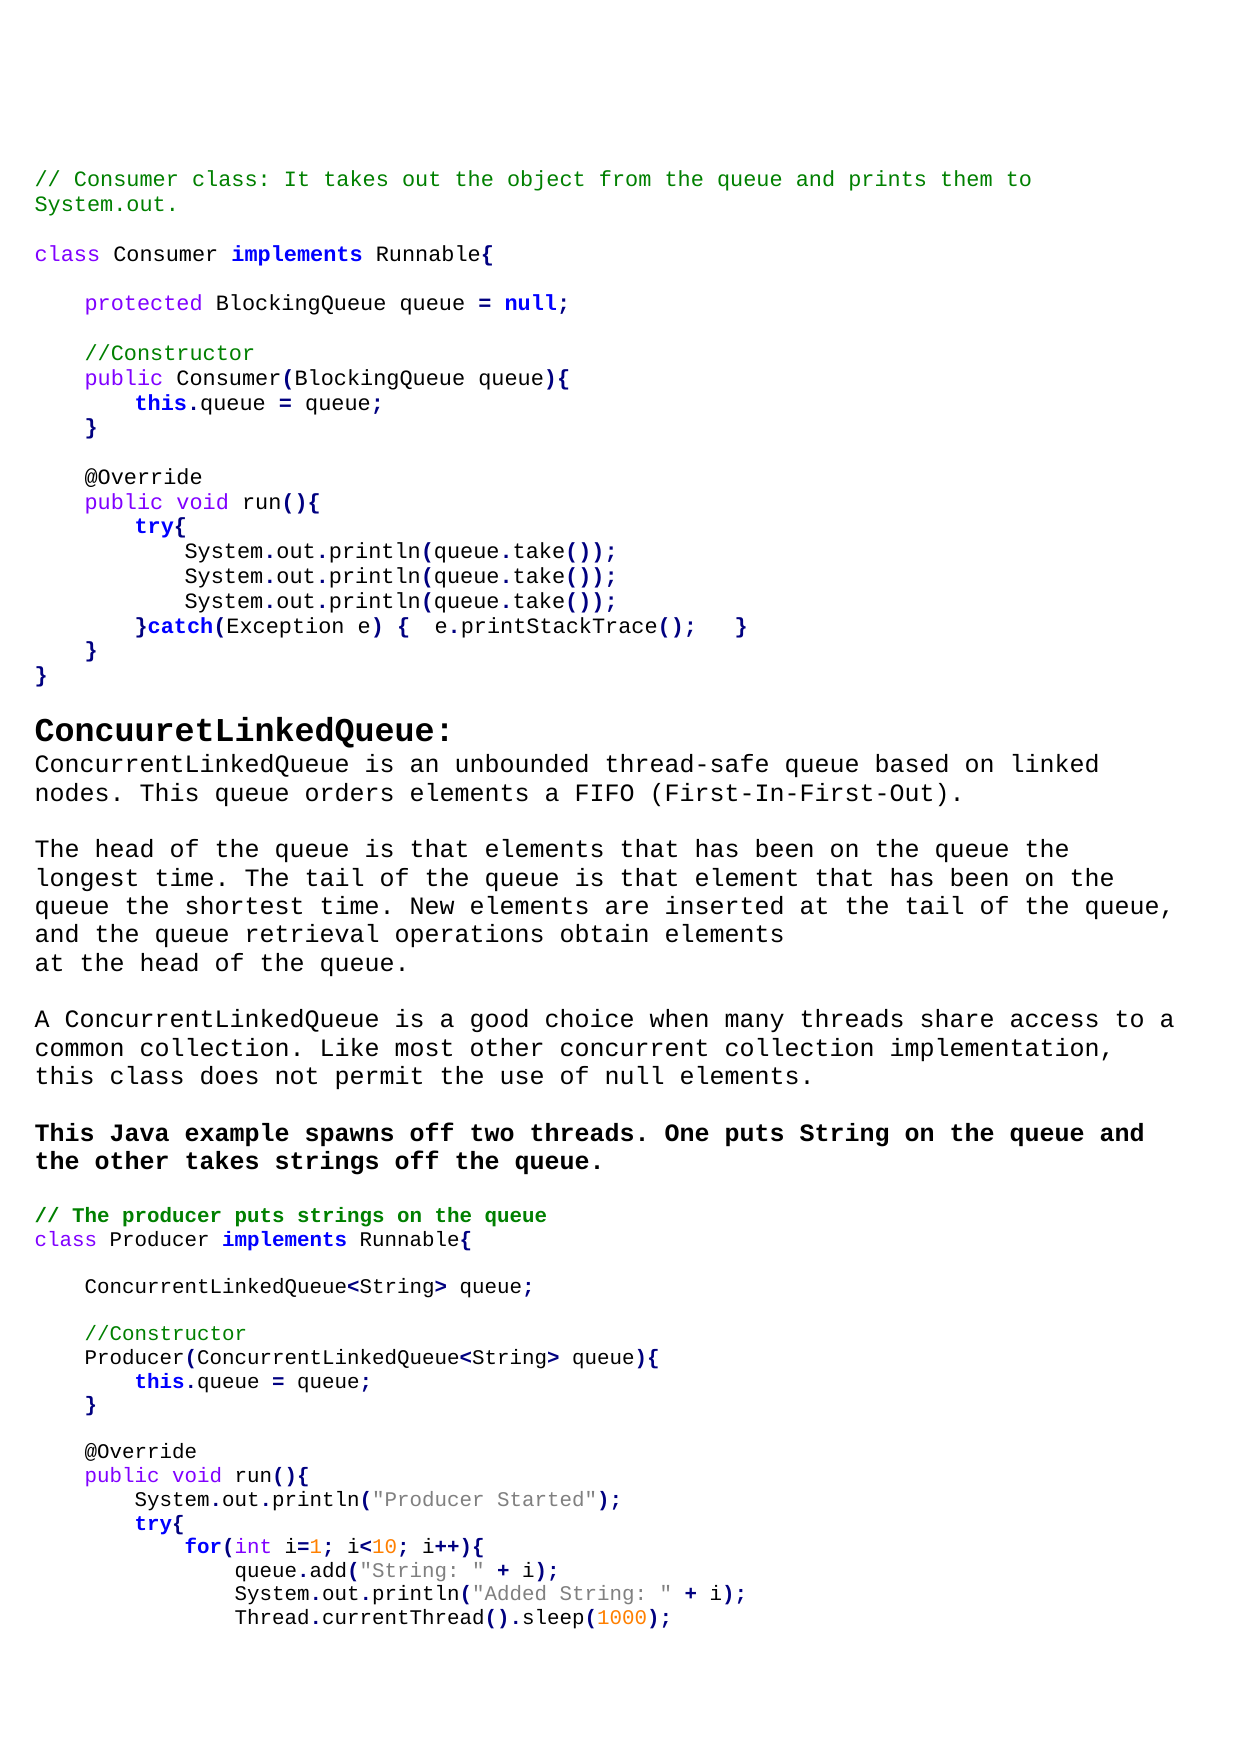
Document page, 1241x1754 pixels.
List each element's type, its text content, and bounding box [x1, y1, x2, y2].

text ConcurrentLinkedQueue<String> queue; [34, 1276, 1187, 1300]
text A ConcurrentLinkedQueue is a good choice when many threads share access to a common collection. Like most other concurrent collection implementation, this class does not permit the use of null elements. [34, 1007, 1187, 1092]
text //Constructor [34, 1323, 1187, 1347]
text for(int i=1; i<10; i++){ [34, 1536, 1187, 1560]
text // Consumer class: It takes out the object from the queue and prints them to System.out. [34, 168, 1187, 218]
text this.queue = queue; [34, 1371, 1187, 1394]
text } [34, 1394, 1187, 1418]
text queue.add("String: " + i); [34, 1560, 1187, 1583]
text This Java example spawns off two threads. One puts String on the queue and the other takes strings off the queue. [34, 1120, 1187, 1177]
text System.out.println(queue.take()); [34, 565, 1187, 590]
text class Consumer implements Runnable{ [34, 243, 1187, 268]
text } [34, 639, 1187, 664]
text public Consumer(BlockingQueue queue){ [34, 367, 1187, 392]
text public void run(){ [34, 1465, 1187, 1489]
text Producer(ConcurrentLinkedQueue<String> queue){ [34, 1347, 1187, 1371]
text } [34, 416, 1187, 441]
text try{ [34, 516, 1187, 540]
text } [34, 664, 1187, 689]
text try{ [34, 1512, 1187, 1536]
text ConcuuretLinkedQueue: [34, 714, 1187, 752]
text //Constructor [34, 342, 1187, 367]
text System.out.println(queue.take()); [34, 540, 1187, 565]
text at the head of the queue. [34, 950, 1187, 978]
text // The producer puts strings on the queue [34, 1205, 1187, 1229]
text longest time. The tail of the queue is that element that has been on the queue the shortest time. New elements are inserted at the tail of the queue, and the queue retrieval operations obtain elements [34, 865, 1187, 950]
text this.queue = queue; [34, 392, 1187, 416]
text }catch(Exception e) { e.printStackTrace(); } [34, 615, 1187, 639]
text System.out.println("Added String: " + i); [34, 1583, 1187, 1607]
text @Override [34, 466, 1187, 491]
text Thread.currentThread().sleep(1000); [34, 1607, 1187, 1631]
text protected BlockingQueue queue = null; [34, 292, 1187, 317]
text public void run(){ [34, 491, 1187, 516]
text The head of the queue is that elements that has been on the queue the [34, 837, 1187, 865]
text ConcurrentLinkedQueue is an unbounded thread-safe queue based on linked nodes. This queue orders elements a FIFO (First-In-First-Out). [34, 752, 1187, 808]
text System.out.println("Producer Started"); [34, 1489, 1187, 1512]
text System.out.println(queue.take()); [34, 590, 1187, 615]
text @Override [34, 1442, 1187, 1465]
text class Producer implements Runnable{ [34, 1229, 1187, 1252]
